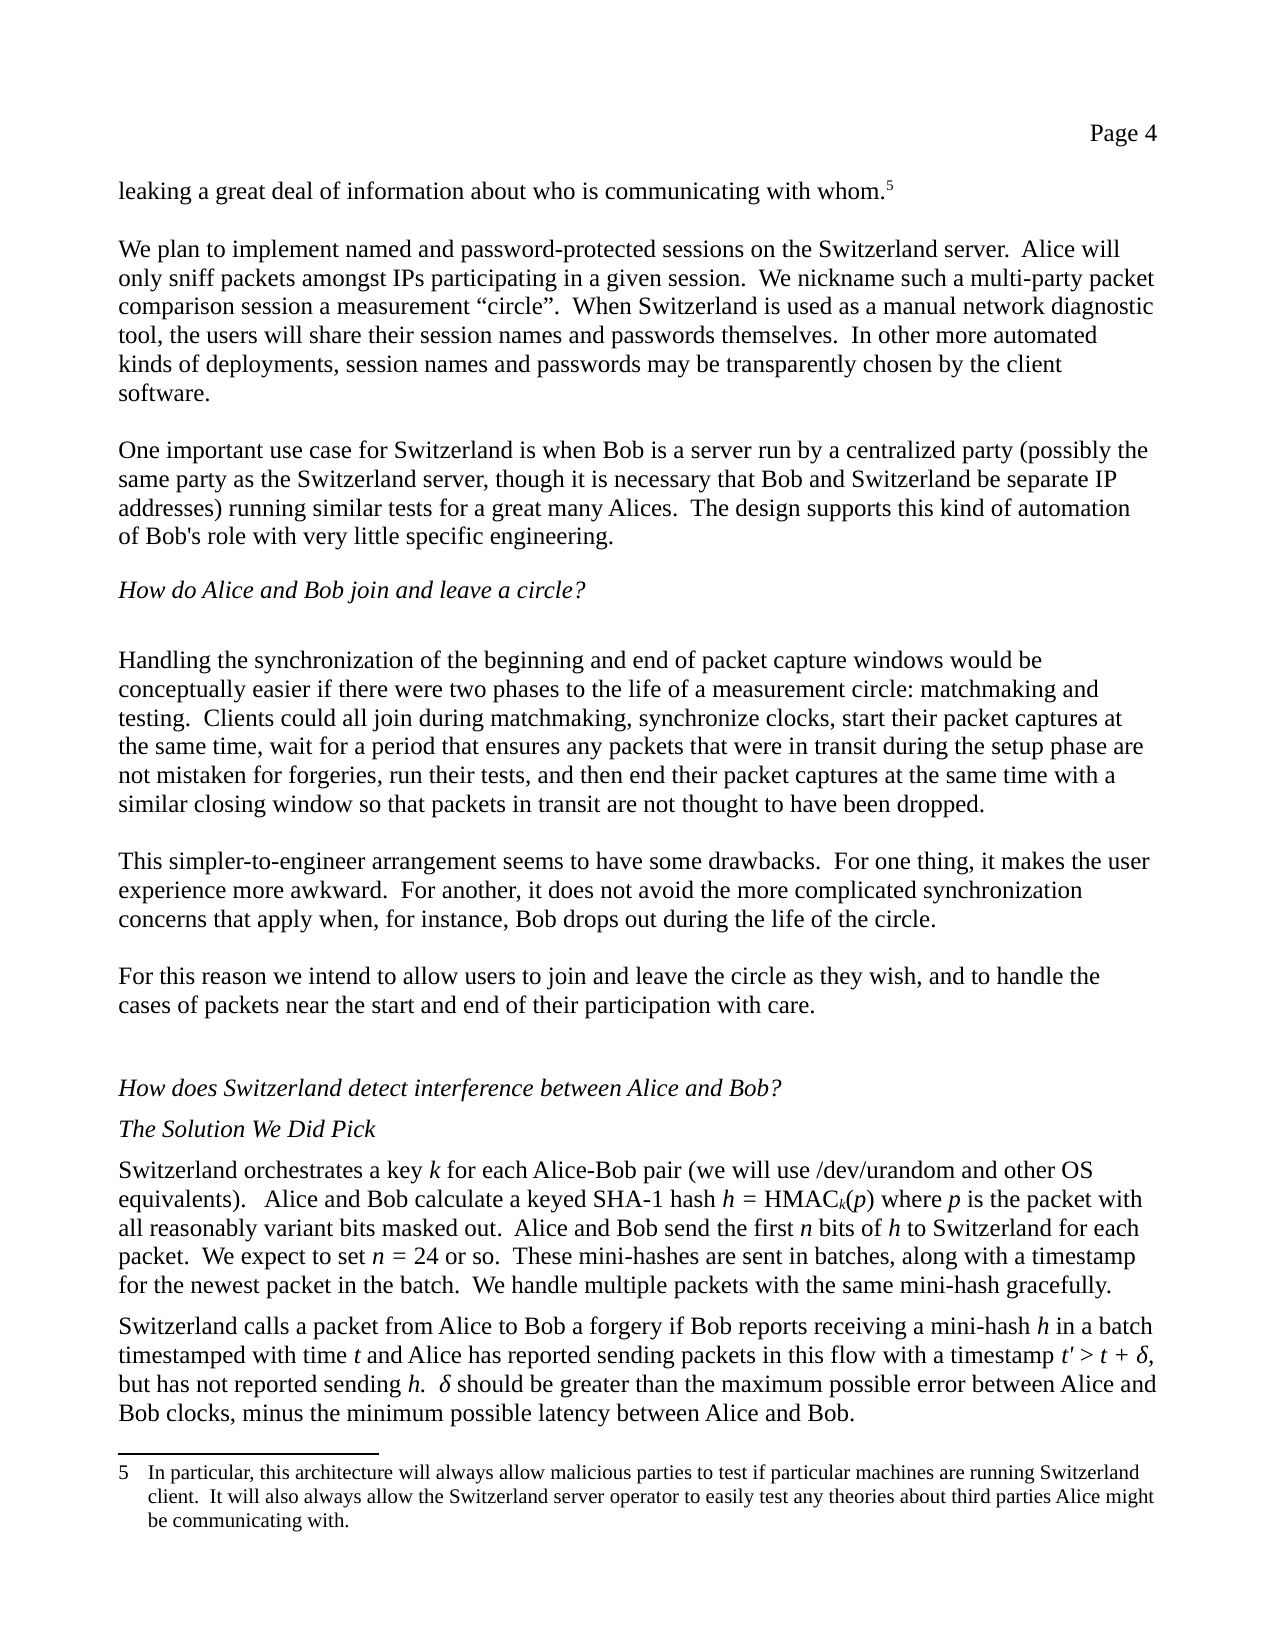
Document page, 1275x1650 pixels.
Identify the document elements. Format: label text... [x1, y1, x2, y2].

text One important use case for Switzerland is when Bob is a server run by a centralized party (possibly the same party as the Switzerland server, though it is necessary that Bob and Switzerland be separate IP addresses) running similar tests for a great many Alices. The design supports this kind of automation of Bob's role with very little specific engineering. [118, 435, 1157, 550]
text This simpler-to-engineer arrangement seems to have some drawbacks. For one thing, it makes the user experience more awkward. For another, it does not avoid the more complicated synchronization concerns that apply when, for instance, Bob drops out during the life of the circle. [118, 846, 1157, 933]
text In particular, this architecture will always allow malicious parties to test if particular machines are running Switzerland client. It will also always allow the Switzerland server operator to easily test any theories about third parties Alice might be communicating with. [118, 1460, 1157, 1532]
text Switzerland calls a packet from Alice to Bob a forgery if Bob reports receiving a mini-hash h in a batch timestamped with time t and Alice has reported sending packets in this flow with a timestamp t' > t + δ, but has not reported sending h. δ should be greater than the maximum possible error between Alice and Bob clocks, minus the minimum possible latency between Alice and Bob. [118, 1311, 1157, 1426]
subtitle How do Alice and Bob join and leave a circle? [118, 575, 1157, 604]
subtitle How does Switzerland detect interference between Alice and Bob? [118, 1073, 1157, 1101]
text Handling the synchronization of the beginning and end of packet capture windows would be conceptually easier if there were two phases to the life of a measurement circle: matchmaking and testing. Clients could all join during matchmaking, synchronize clocks, start their packet captures at the same time, wait for a period that ensures any packets that were in transit during the setup phase are not mistaken for forgeries, run their tests, and then end their packet captures at the same time with a similar closing window so that packets in transit are not thought to have been dropped. [118, 645, 1157, 818]
text We plan to implement named and password-protected sessions on the Switzerland server. Alice will only sniff packets amongst IPs participating in a given session. We nickname such a multi-party packet comparison session a measurement “circle”. When Switzerland is used as a manual network diagnostic tool, the users will share their session names and passwords themselves. In other more automated kinds of deployments, session names and passwords may be transparently chosen by the client software. [118, 234, 1157, 406]
text leaking a great deal of information about who is communicating with whom. [118, 176, 1157, 205]
text Switzerland orchestrates a key k for each Alice-Bob pair (we will use /dev/urandom and other OS equivalents). Alice and Bob calculate a keyed SHA-1 hash h = HMACk(p) where p is the packet with all reasonably variant bits masked out. Alice and Bob send the first n bits of h to Switzerland for each packet. We expect to set n = 24 or so. These mini-hashes are sent in batches, along with a timestamp for the newest packet in the batch. We handle multiple packets with the same mini-hash gracefully. [118, 1155, 1157, 1299]
text The Solution We Did Pick [118, 1114, 1157, 1143]
text For this reason we intend to allow users to join and leave the circle as they wish, and to handle the cases of packets near the start and end of their participation with care. [118, 961, 1157, 1019]
